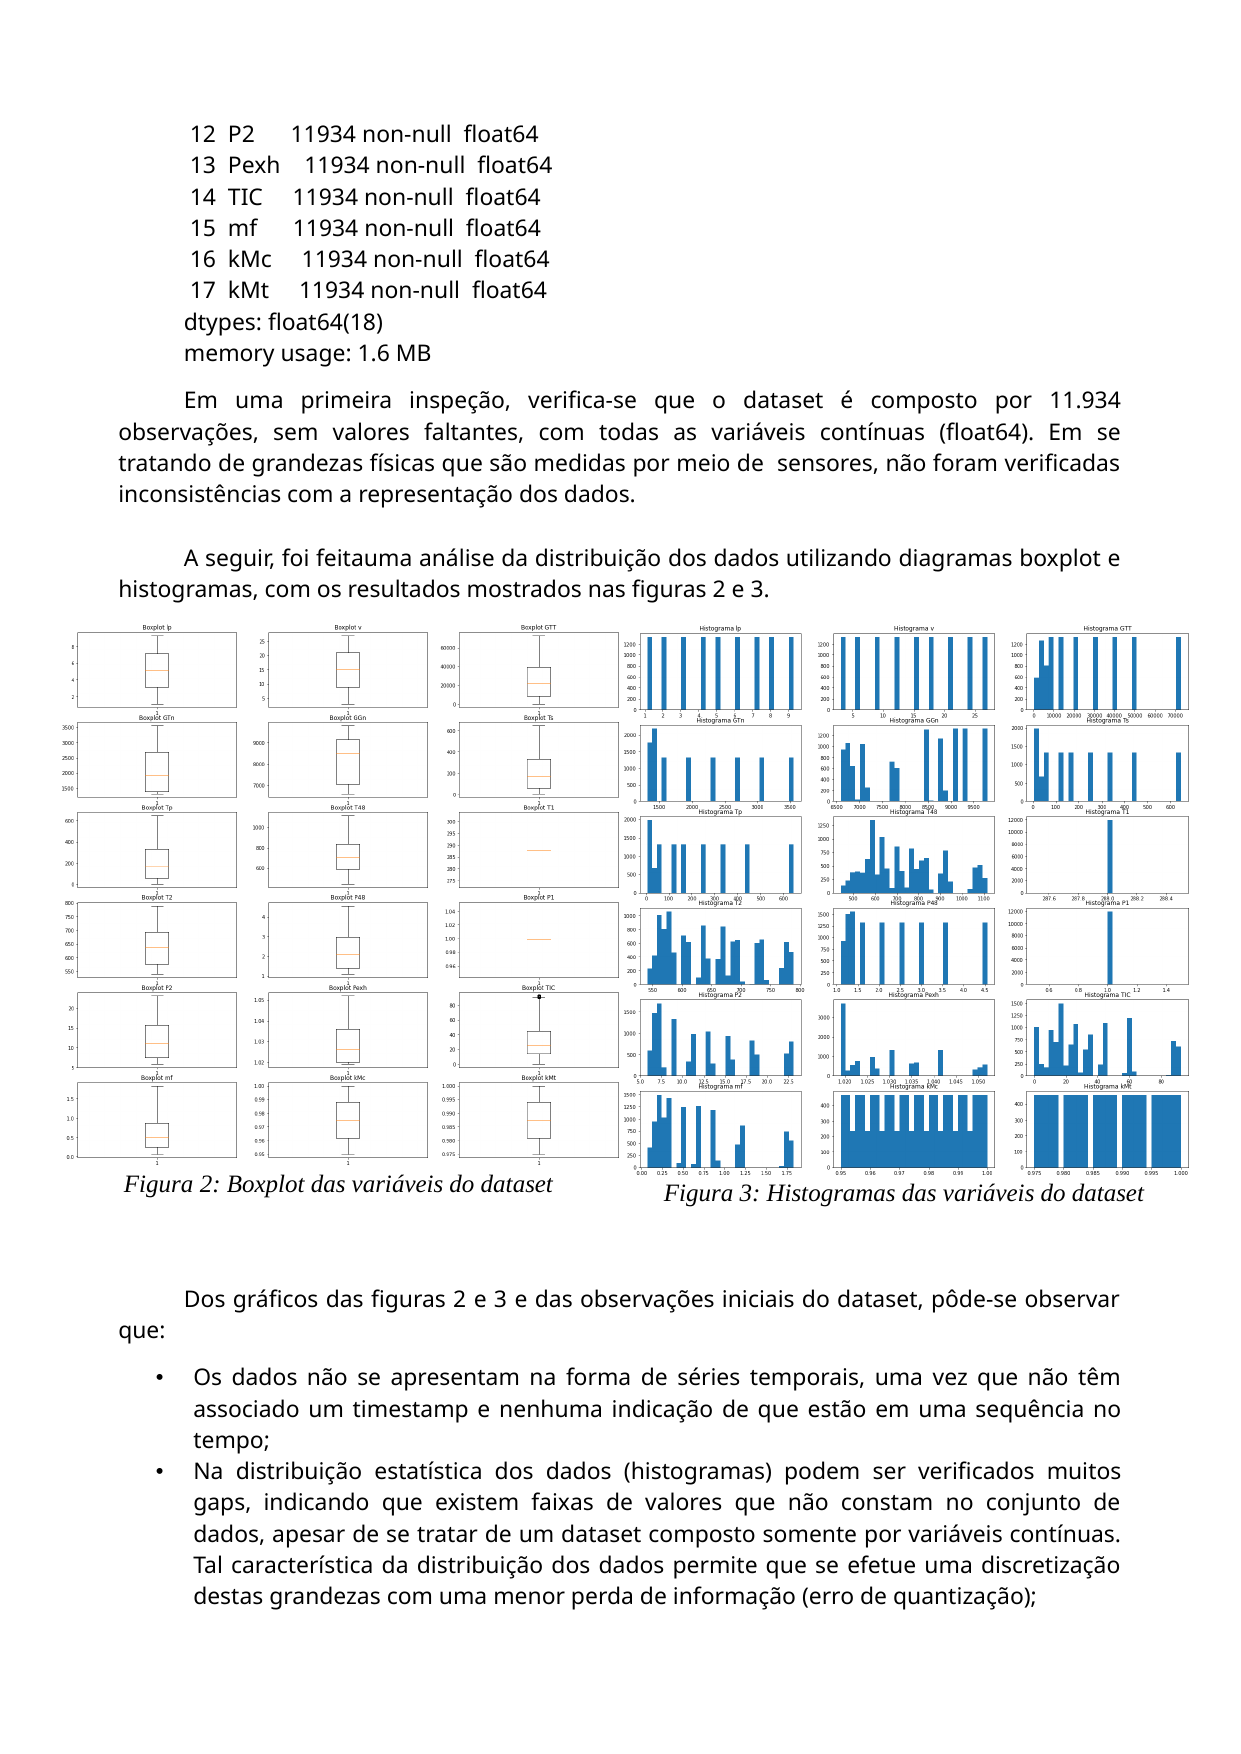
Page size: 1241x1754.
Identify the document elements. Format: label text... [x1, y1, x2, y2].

text Em uma primeira inspeção, verifica-se que o dataset é composto por 11.934 observações, sem valores faltantes, com todas as variáveis contínuas (float64). Em se tratando de grandezas físicas que são medidas por meio de sensores, não foram verificadas inconsistências com a representação dos dados. [118, 384, 1122, 509]
text 16 kMc 11934 non-null float64 [118, 243, 1122, 274]
text Figura 3: Histogramas das variáveis do dataset [620, 1179, 1190, 1207]
text Dos gráficos das figuras 2 e 3 e das observações iniciais do dataset, pôde-se observar que: [118, 1282, 1122, 1345]
text 15 mf 11934 non-null float64 [118, 212, 1122, 243]
text dtypes: float64(18) [118, 306, 1122, 337]
text memory usage: 1.6 MB [118, 337, 1122, 368]
text A seguir, foi feitauma análise da distribuição dos dados utilizando diagramas boxplot e histogramas, com os resultados mostrados nas figuras 2 e 3. [118, 542, 1122, 604]
text Figura 2: Boxplot das variáveis do dataset [59, 1169, 620, 1198]
text 14 TIC 11934 non-null float64 [118, 181, 1122, 212]
text 17 kMt 11934 non-null float64 [118, 274, 1122, 306]
list Os dados não se apresentam na forma de séries temporais, uma vez que não têm associado um timestamp e nenhuma indicação de que estão em uma sequência no tempo; [156, 1361, 1122, 1455]
list Na distribuição estatística dos dados (histogramas) podem ser verificados muitos gaps, indicando que existem faixas de valores que não constam no conjunto de dados, apesar de se tratar de um dataset composto somente por variáveis contínuas. Tal característica da distribuição dos dados permite que se efetue uma discretização destas grandezas com uma menor perda de informação (erro de quantização); [156, 1455, 1122, 1611]
text 13 Pexh 11934 non-null float64 [118, 149, 1122, 181]
text 12 P2 11934 non-null float64 [118, 118, 1122, 149]
picture [58, 621, 1190, 1179]
